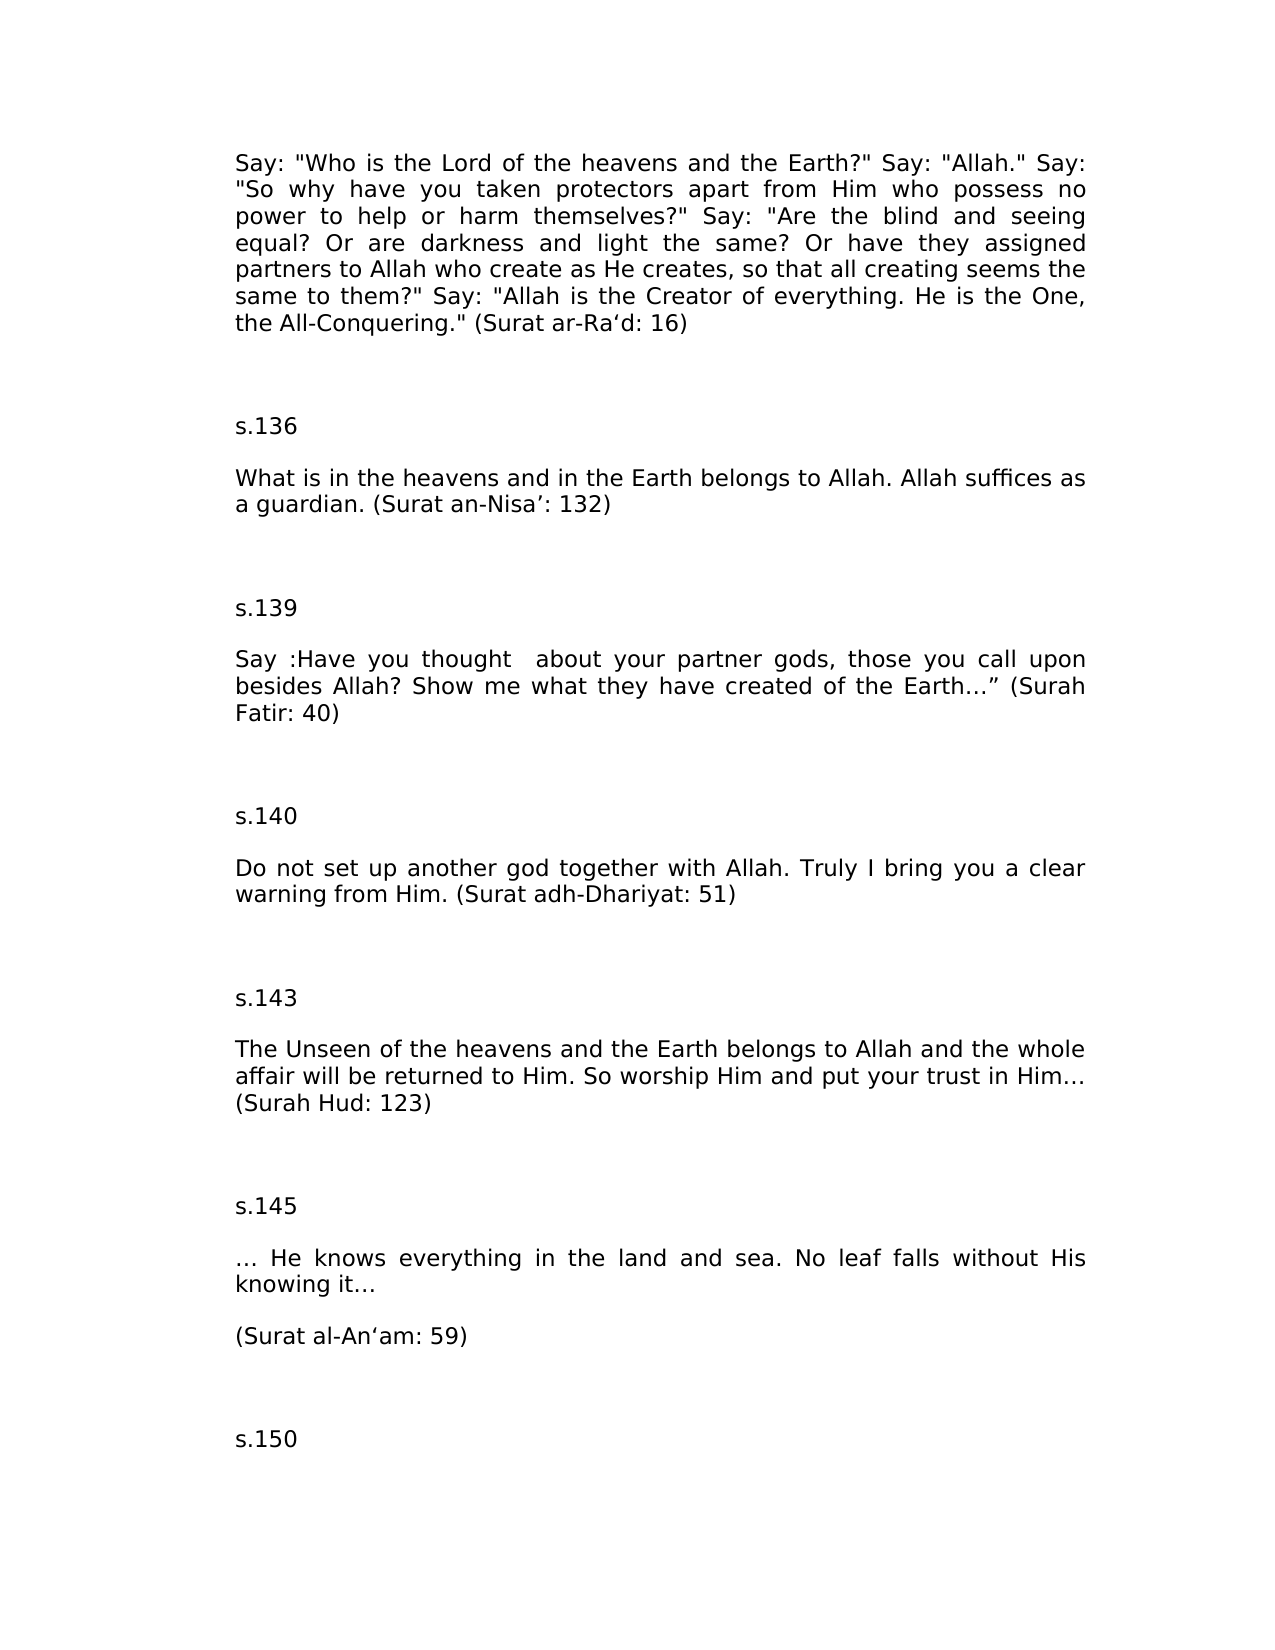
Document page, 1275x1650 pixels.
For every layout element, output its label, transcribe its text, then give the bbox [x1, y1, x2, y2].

text s.150 [235, 1427, 1087, 1453]
text What is in the heavens and in the Earth belongs to Allah. Allah suffices as a guardian. (Surat an-Nisa’: 132) [235, 465, 1087, 518]
text Do not set up another god together with Allah. Truly I bring you a clear warning from Him. (Surat adh-Dhariyat: 51) [235, 855, 1087, 908]
text … He knows everything in the land and sea. No leaf falls without His knowing it… [235, 1245, 1087, 1298]
text s.143 [235, 985, 1087, 1012]
text Say: "Who is the Lord of the heavens and the Earth?" Say: "Allah." Say: "So why have you taken protectors apart from Him who possess no power to help or harm themselves?" Say: "Are the blind and seeing equal? Or are darkness and light the same? Or have they assigned partners to Allah who create as He creates, so that all creating seems the same to them?" Say: "Allah is the Creator of everything. He is the One, the All-Conquering." (Surat ar-Ra‘d: 16) [235, 150, 1087, 337]
text The Unseen of the heavens and the Earth belongs to Allah and the whole affair will be returned to Him. So worship Him and put your trust in Him… (Surah Hud: 123) [235, 1037, 1087, 1117]
text (Surat al-An‘am: 59) [235, 1323, 1087, 1350]
text s.145 [235, 1193, 1087, 1220]
text s.140 [235, 803, 1087, 830]
text s.136 [235, 413, 1087, 440]
text s.139 [235, 595, 1087, 622]
text Say :Have you thought about your partner gods, those you call upon besides Allah? Show me what they have created of the Earth…” (Surah Fatir: 40) [235, 647, 1087, 727]
